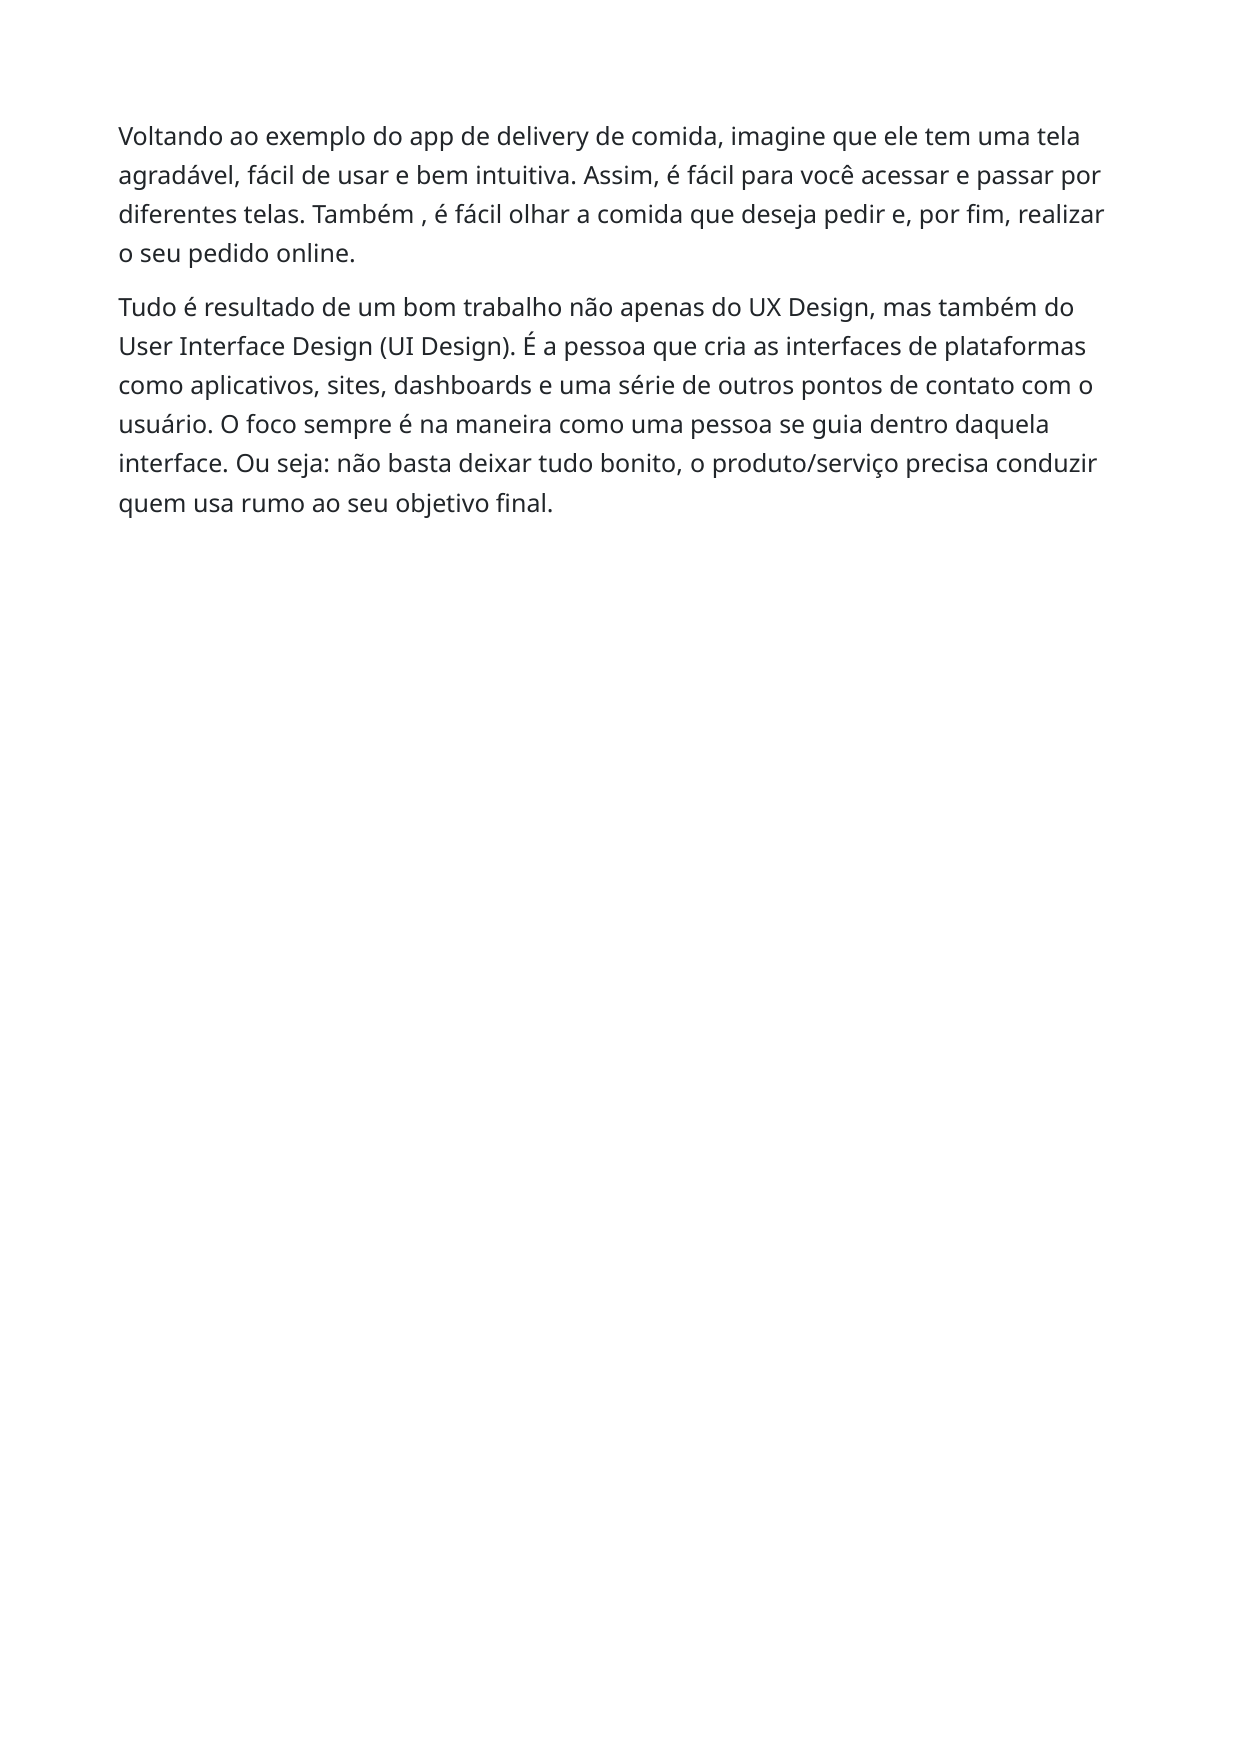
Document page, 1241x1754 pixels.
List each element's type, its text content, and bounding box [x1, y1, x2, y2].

text Voltando ao exemplo do app de delivery de comida, imagine que ele tem uma tela agradável, fácil de usar e bem intuitiva. Assim, é fácil para você acessar e passar por diferentes telas. Também , é fácil olhar a comida que deseja pedir e, por fim, realizar o seu pedido online. [118, 118, 1122, 270]
text Tudo é resultado de um bom trabalho não apenas do UX Design, mas também do User Interface Design (UI Design). É a pessoa que cria as interfaces de plataformas como aplicativos, sites, dashboards e uma série de outros pontos de contato com o usuário. O foco sempre é na maneira como uma pessoa se guia dentro daquela interface. Ou seja: não basta deixar tudo bonito, o produto/serviço precisa conduzir quem usa rumo ao seu objetivo final. [118, 289, 1122, 519]
